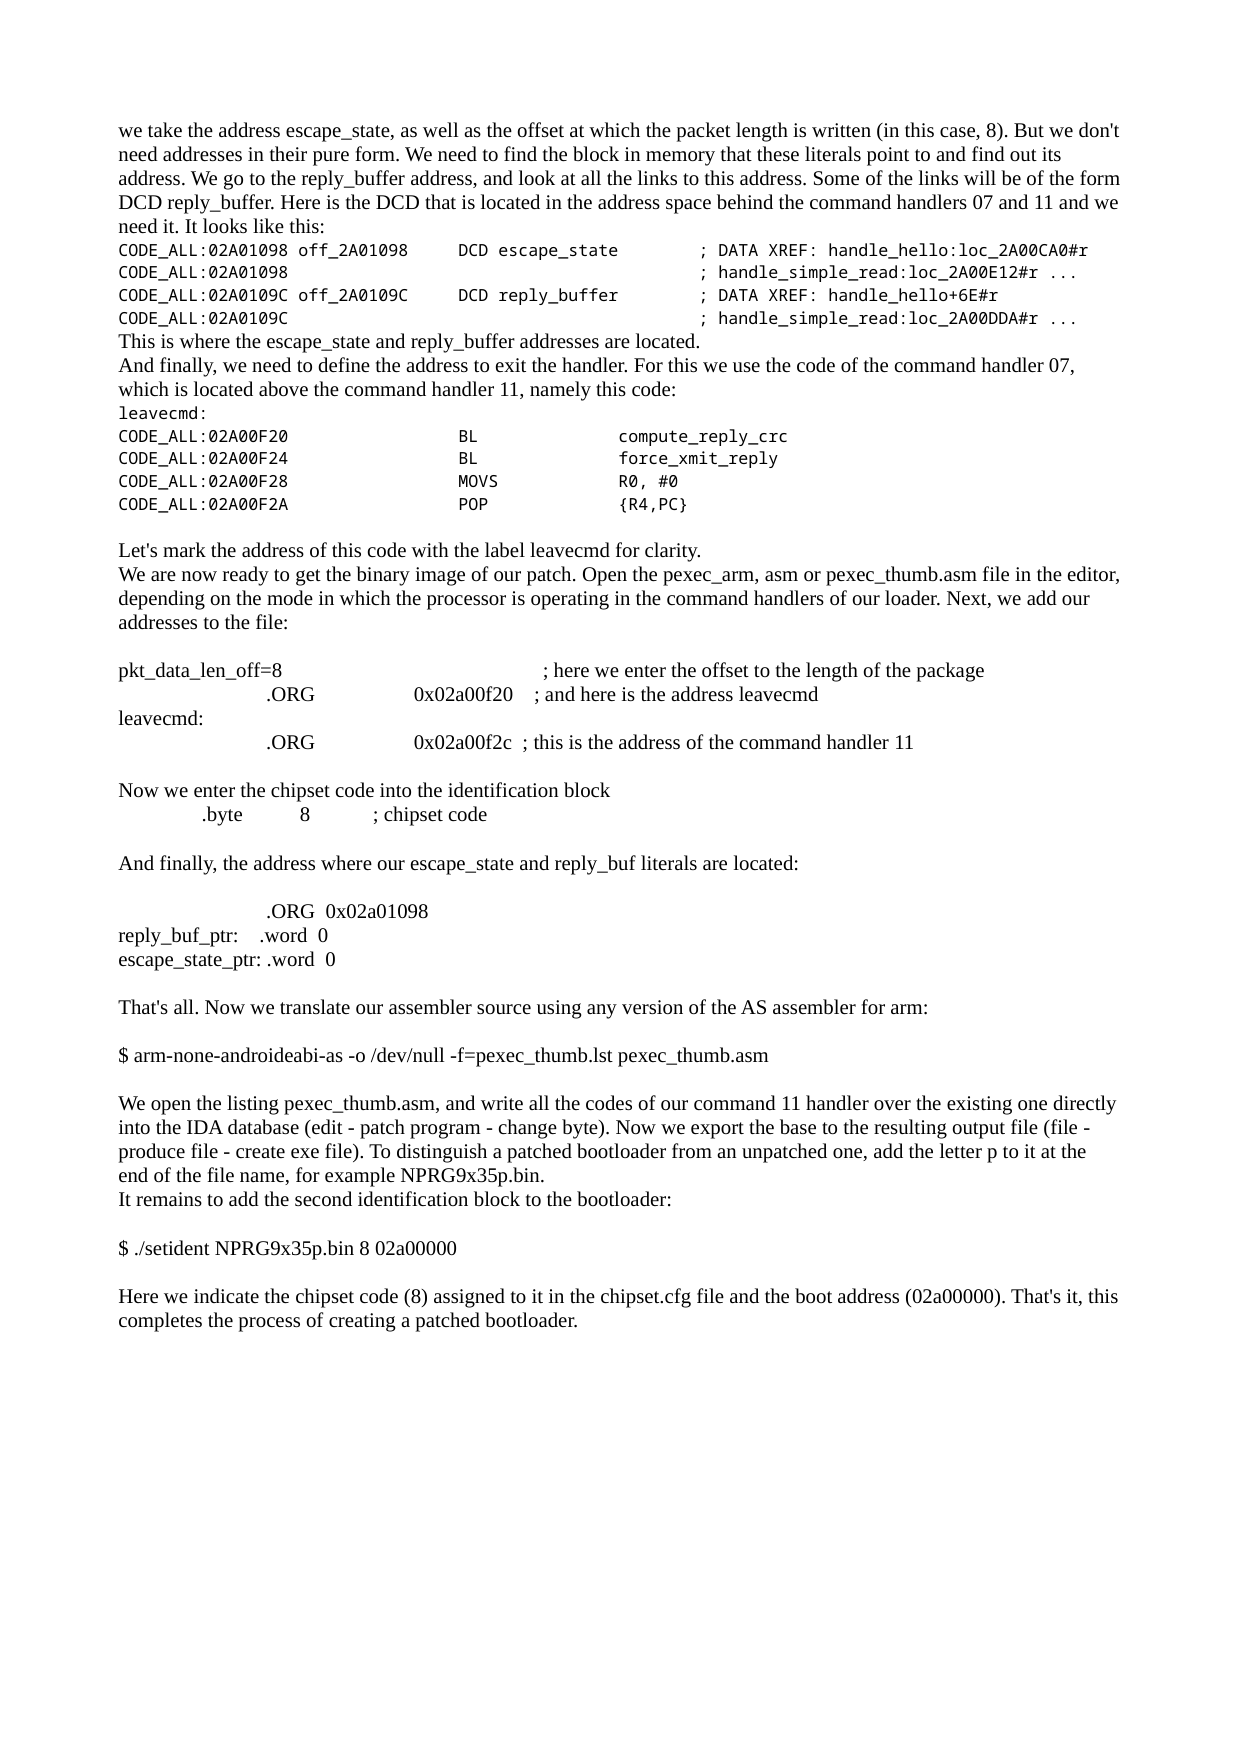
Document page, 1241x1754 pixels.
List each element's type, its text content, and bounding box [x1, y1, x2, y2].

text And finally, the address where our escape_state and reply_buf literals are located: [118, 851, 1122, 874]
text CODE_ALL:02A00F28 MOVS R0, #0 [118, 469, 1122, 492]
text CODE_ALL:02A00F2A POP {R4,PC} [118, 492, 1122, 515]
text CODE_ALL:02A00F24 BL force_xmit_reply [118, 447, 1122, 469]
text we take the address escape_state, as well as the offset at which the packet length is written (in this case, 8). But we don't need addresses in their pure form. We need to find the block in memory that these literals point to and find out its address. We go to the reply_buffer address, and look at all the links to this address. Some of the links will be of the form DCD reply_buffer. Here is the DCD that is located in the address space behind the command handlers 07 and 11 and we need it. It looks like this: [118, 118, 1122, 238]
text We open the listing pexec_thumb.asm, and write all the codes of our command 11 handler over the existing one directly into the IDA database (edit - patch program - change byte). Now we export the base to the resulting output file (file - produce file - create exe file). To distinguish a patched bootloader from an unpatched one, add the letter p to it at the end of the file name, for example NPRG9x35p.bin. [118, 1091, 1122, 1187]
text pkt_data_len_off=8 ; here we enter the offset to the length of the package [118, 658, 1122, 682]
text It remains to add the second identification block to the bootloader: [118, 1187, 1122, 1211]
text Let's mark the address of this code with the label leavecmd for clarity. [118, 538, 1122, 562]
text reply_buf_ptr: .word 0 [118, 923, 1122, 947]
text And finally, we need to define the address to exit the handler. For this we use the code of the command handler 07, which is located above the command handler 11, namely this code: [118, 353, 1122, 401]
text We are now ready to get the binary image of our patch. Open the pexec_arm, asm or pexec_thumb.asm file in the editor, depending on the mode in which the processor is operating in the command handlers of our loader. Next, we add our addresses to the file: [118, 562, 1122, 634]
text CODE_ALL:02A01098 off_2A01098 DCD escape_state ; DATA XREF: handle_hello:loc_2A00CA0#r [118, 238, 1122, 261]
text That's all. Now we translate our assembler source using any version of the AS assembler for arm: [118, 995, 1122, 1019]
text CODE_ALL:02A00F20 BL compute_reply_crc [118, 424, 1122, 447]
text $ ./setident NPRG9x35p.bin 8 02a00000 [118, 1236, 1122, 1259]
text .ORG 0x02a01098 [118, 899, 1122, 923]
text Now we enter the chipset code into the identification block [118, 778, 1122, 802]
text $ arm-none-androideabi-as -o /dev/null -f=pexec_thumb.lst pexec_thumb.asm [118, 1043, 1122, 1067]
text leavecmd: [118, 401, 1122, 424]
text .byte 8 ; chipset code [118, 802, 1122, 826]
text CODE_ALL:02A01098 ; handle_simple_read:loc_2A00E12#r ... [118, 261, 1122, 284]
text CODE_ALL:02A0109C off_2A0109C DCD reply_buffer ; DATA XREF: handle_hello+6E#r [118, 284, 1122, 307]
text leavecmd: [118, 706, 1122, 730]
text .ORG 0x02a00f2c ; this is the address of the command handler 11 [118, 730, 1122, 754]
text Here we indicate the chipset code (8) assigned to it in the chipset.cfg file and the boot address (02a00000). That's it, this completes the process of creating a patched bootloader. [118, 1284, 1122, 1332]
text .ORG 0x02a00f20 ; and here is the address leavecmd [118, 682, 1122, 706]
text This is where the escape_state and reply_buffer addresses are located. [118, 329, 1122, 353]
text CODE_ALL:02A0109C ; handle_simple_read:loc_2A00DDA#r ... [118, 307, 1122, 329]
text escape_state_ptr: .word 0 [118, 947, 1122, 971]
